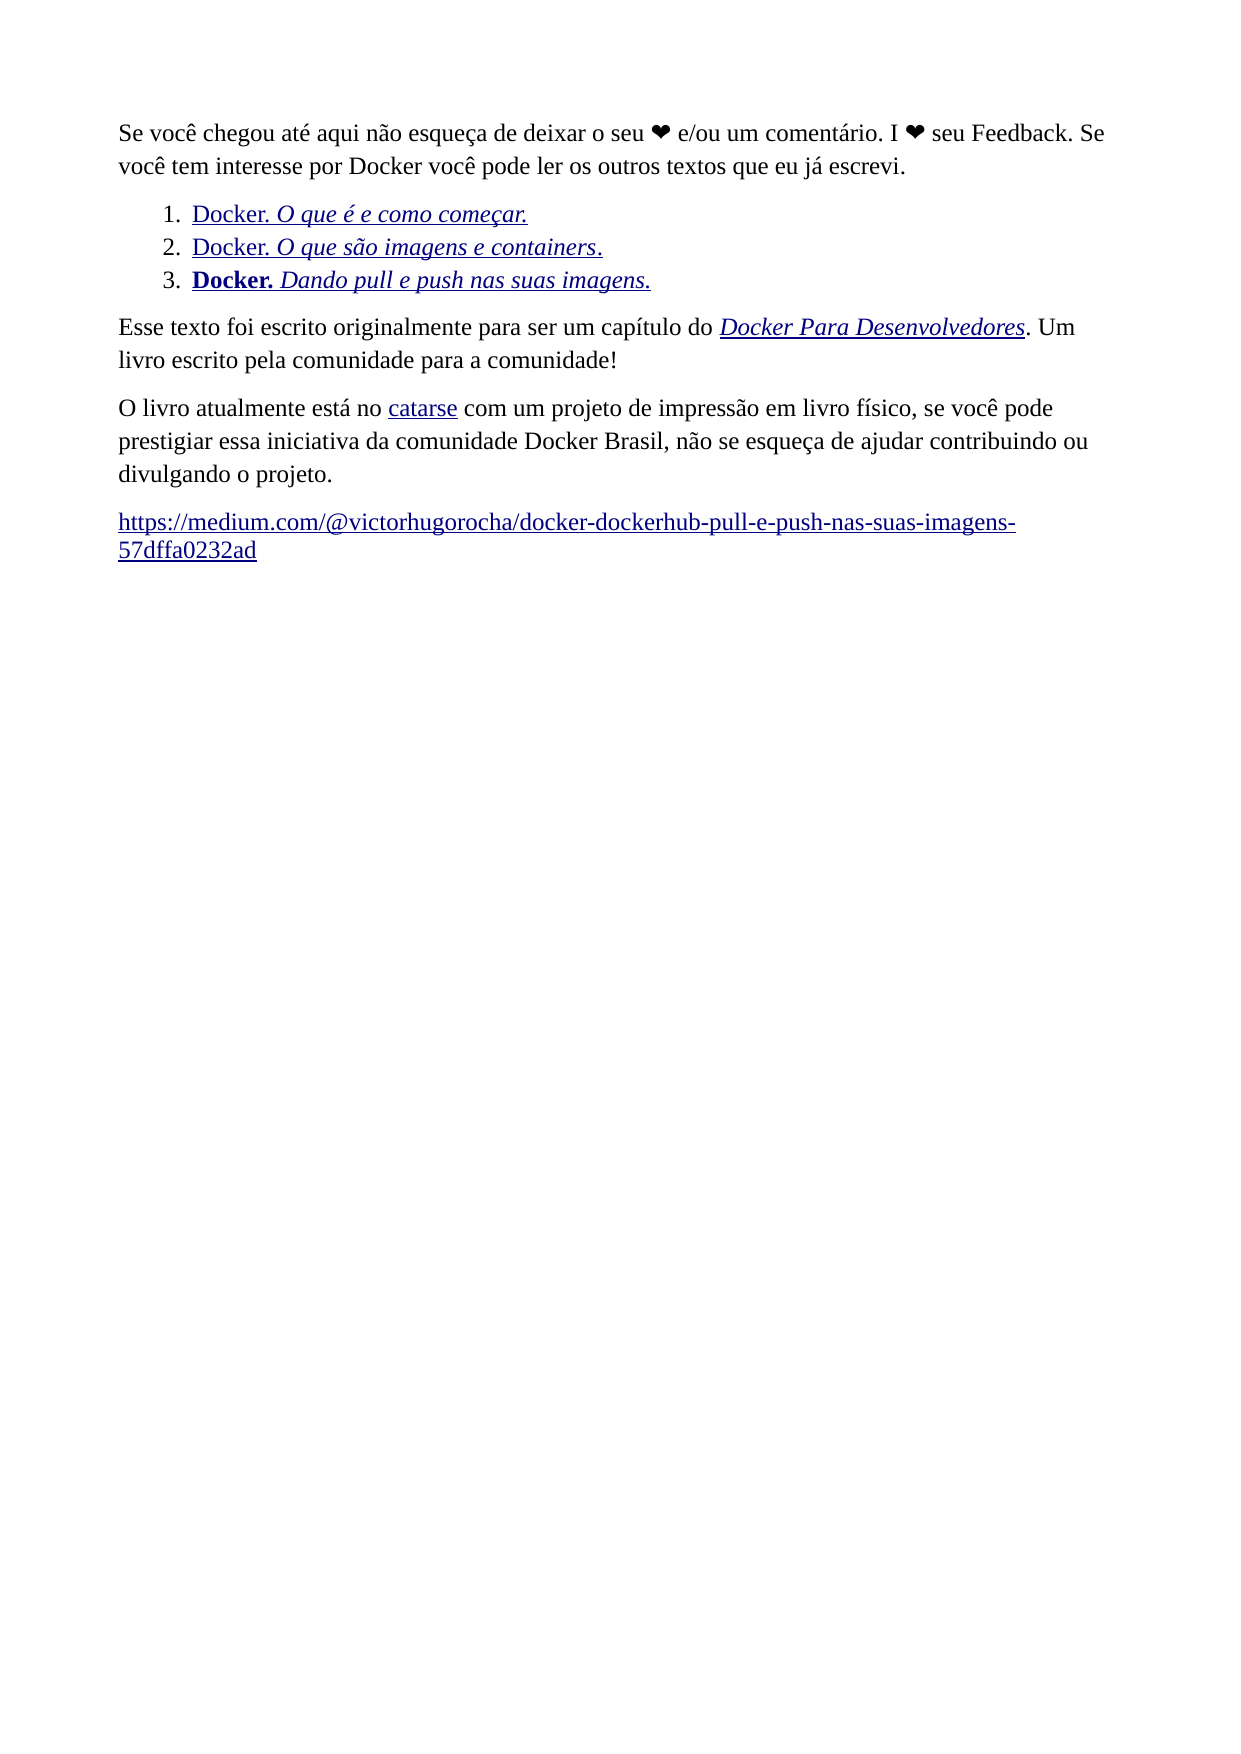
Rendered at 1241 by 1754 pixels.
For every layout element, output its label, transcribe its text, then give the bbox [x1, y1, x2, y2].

list Docker. Dando pull e push nas suas imagens. [162, 265, 1122, 293]
text https://medium.com/@victorhugorocha/docker-dockerhub-pull-e-push-nas-suas-imagens-57dffa0232ad [118, 507, 1122, 564]
list Docker. O que é e como começar. [162, 199, 1122, 227]
text Esse texto foi escrito originalmente para ser um capítulo do Docker Para Desenvolvedores. Um livro escrito pela comunidade para a comunidade! [118, 312, 1122, 374]
text Se você chegou até aqui não esqueça de deixar o seu ❤ e/ou um comentário. I ❤ seu Feedback. Se você tem interesse por Docker você pode ler os outros textos que eu já escrevi. [118, 118, 1122, 180]
text O livro atualmente está no catarse com um projeto de impressão em livro físico, se você pode prestigiar essa iniciativa da comunidade Docker Brasil, não se esqueça de ajudar contribuindo ou divulgando o projeto. [118, 393, 1122, 488]
list Docker. O que são imagens e containers. [162, 232, 1122, 261]
